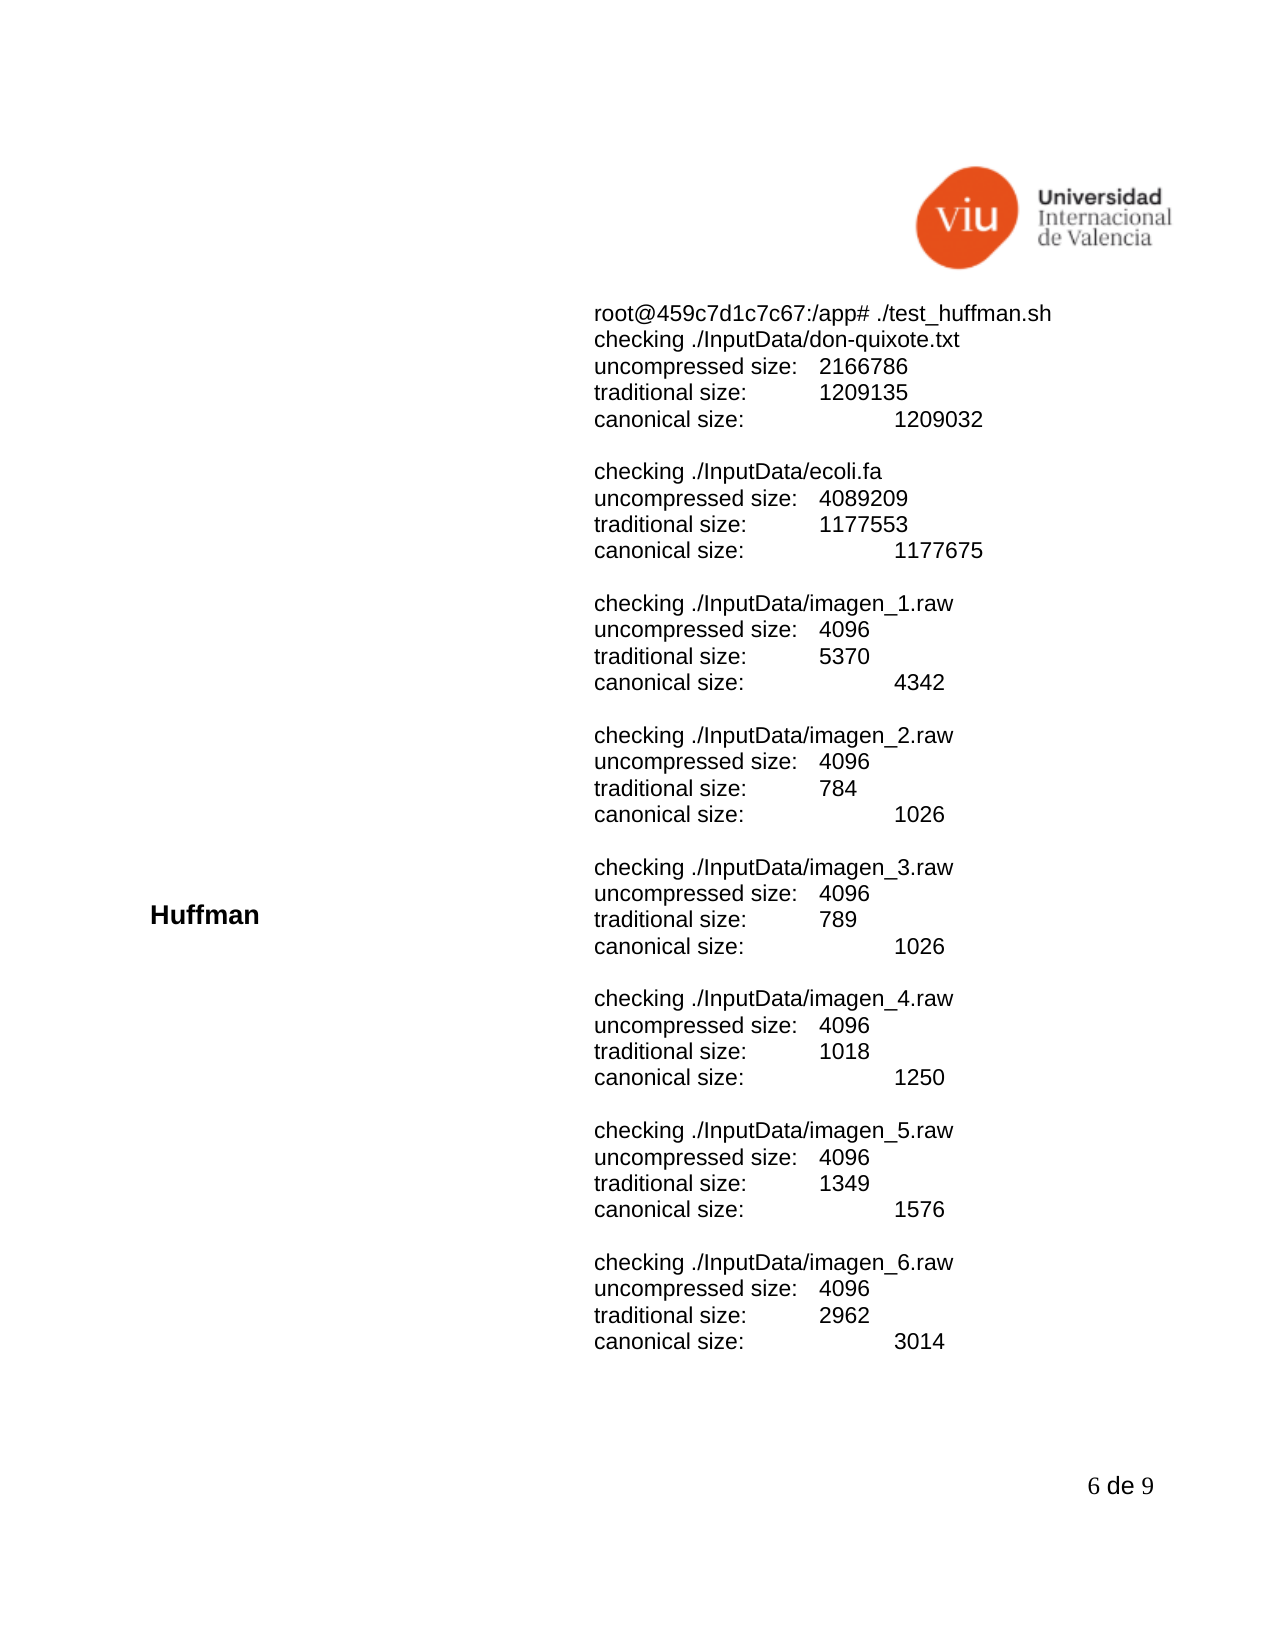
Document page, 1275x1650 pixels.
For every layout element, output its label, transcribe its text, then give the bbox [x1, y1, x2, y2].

text Huffman [150, 899, 1125, 930]
picture [913, 162, 1175, 274]
